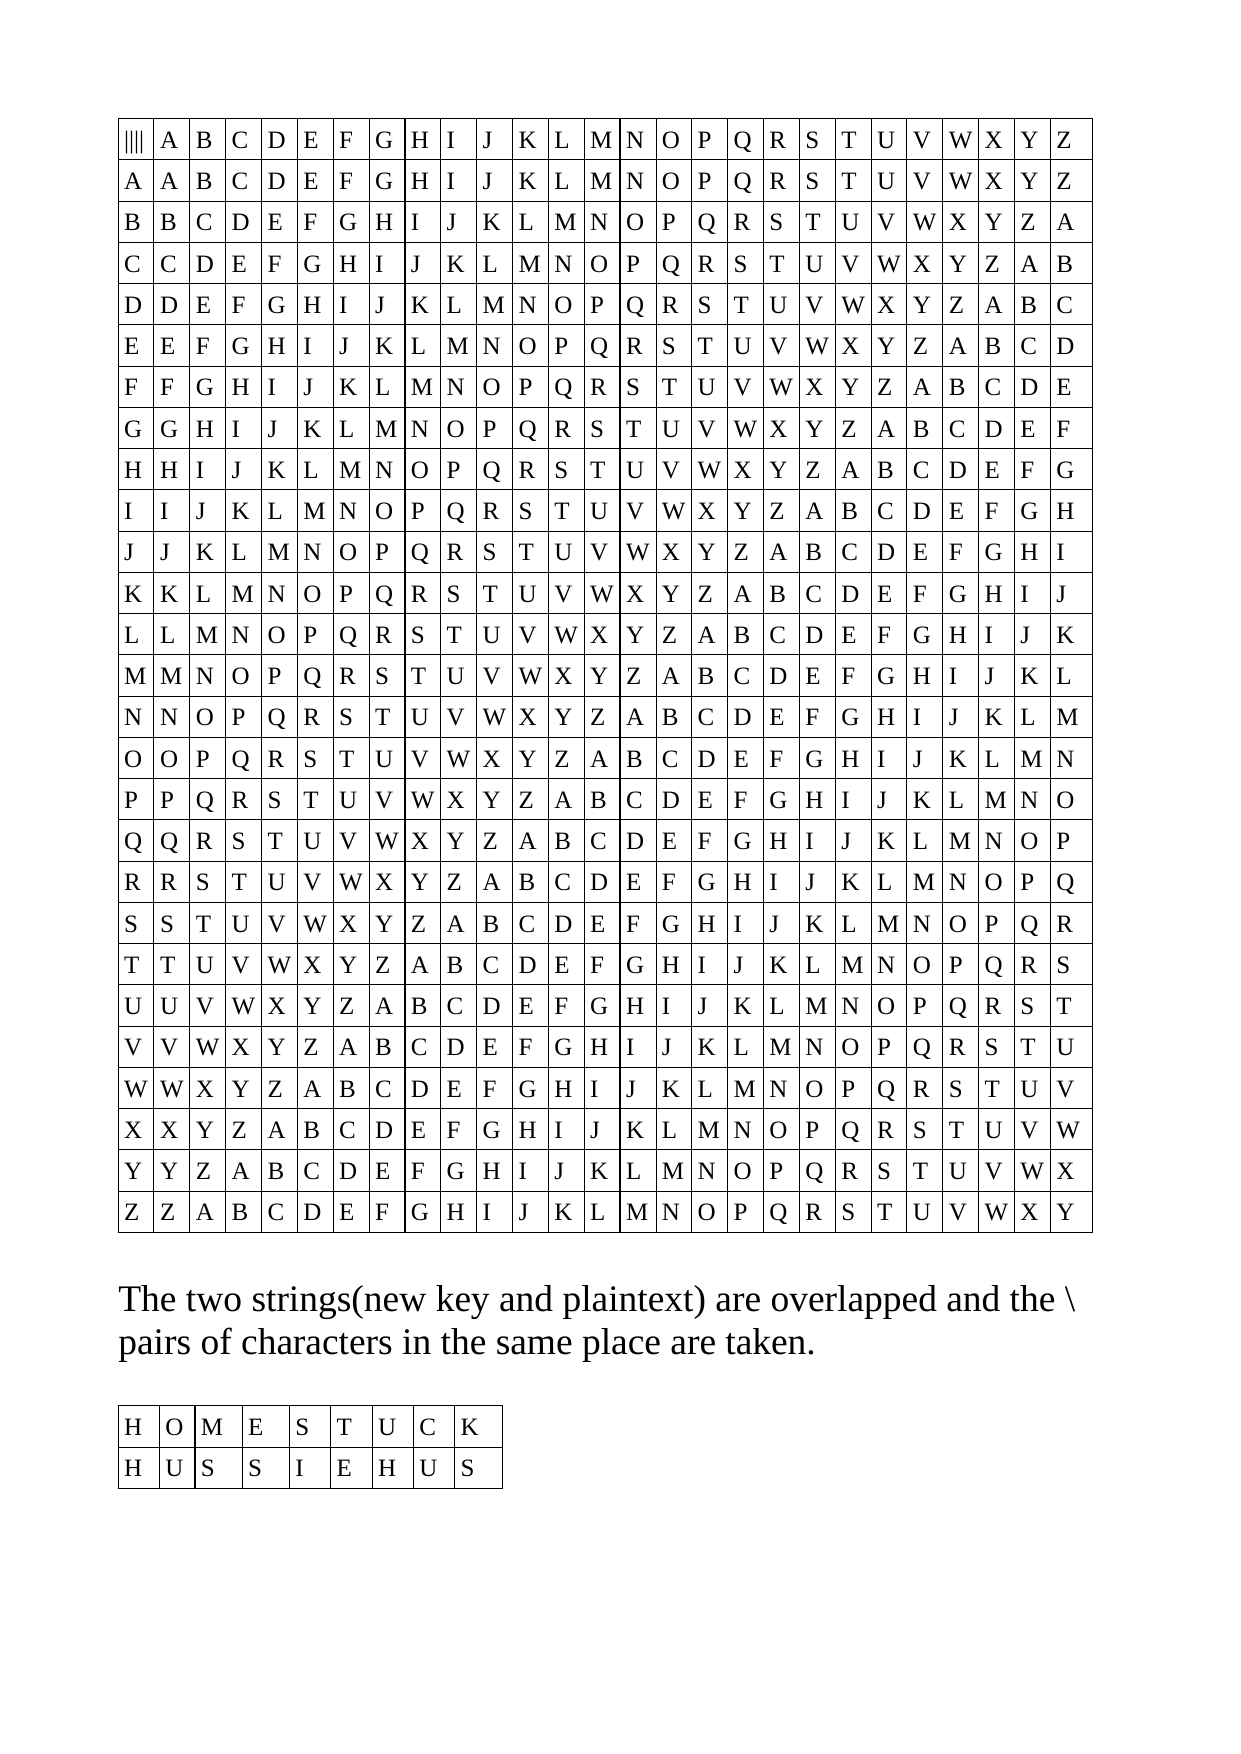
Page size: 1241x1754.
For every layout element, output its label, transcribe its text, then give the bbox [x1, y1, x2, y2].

table_cell N [585, 202, 619, 242]
table_cell A [154, 160, 189, 201]
table_cell S [836, 1192, 871, 1232]
table_cell M [513, 243, 548, 283]
table_cell U [800, 243, 835, 283]
table_cell N [370, 449, 404, 489]
table_cell Q [692, 202, 727, 242]
table_cell W [1015, 1150, 1050, 1191]
table_cell B [943, 367, 978, 407]
table_cell B [764, 573, 799, 613]
table_cell S [513, 490, 548, 531]
table_cell B [406, 985, 440, 1026]
table_cell N [979, 820, 1014, 861]
table_header D [262, 119, 297, 159]
table_cell Q [370, 573, 404, 613]
table_cell E [836, 614, 871, 654]
table_cell H [907, 655, 942, 696]
table_cell T [800, 202, 835, 242]
table_cell D [226, 202, 261, 242]
table_cell J [764, 903, 799, 943]
table_cell N [907, 903, 942, 943]
table_cell M [692, 1109, 727, 1149]
table_cell L [549, 160, 584, 201]
table_cell C [657, 738, 691, 778]
table_cell T [154, 944, 189, 984]
table_cell U [298, 820, 333, 861]
table_cell H [298, 284, 333, 324]
table_cell B [907, 408, 942, 448]
table_cell T [907, 1150, 942, 1191]
table_cell X [119, 1109, 153, 1149]
table_cell R [119, 862, 153, 902]
table_cell D [370, 1109, 404, 1149]
table_cell S [1051, 944, 1092, 984]
table_cell F [477, 1068, 512, 1108]
table_cell B [1051, 243, 1092, 283]
table_cell G [262, 284, 297, 324]
table_header A [154, 119, 189, 159]
table_cell Y [190, 1109, 225, 1149]
table_cell P [477, 408, 512, 448]
table_header J [477, 119, 512, 159]
table_cell K [154, 573, 189, 613]
table_cell E [764, 697, 799, 737]
table_cell G [872, 655, 906, 696]
table_cell C [549, 862, 584, 902]
table_cell B [657, 697, 691, 737]
table_cell G [549, 1027, 584, 1067]
table_cell G [836, 697, 871, 737]
table_cell M [728, 1068, 763, 1108]
table_cell T [190, 903, 225, 943]
table_cell E [1051, 367, 1092, 407]
table_cell D [979, 408, 1014, 448]
table_cell V [692, 408, 727, 448]
table_cell W [477, 697, 512, 737]
table_cell R [728, 202, 763, 242]
table_cell J [406, 243, 440, 283]
table_cell F [907, 573, 942, 613]
table_cell X [836, 325, 871, 366]
table_cell Q [585, 325, 619, 366]
table_cell Q [657, 243, 691, 283]
table_cell C [764, 614, 799, 654]
table_cell T [262, 820, 297, 861]
table_cell S [370, 655, 404, 696]
table_header T [836, 119, 871, 159]
table_cell O [728, 1150, 763, 1191]
table_cell F [979, 490, 1014, 531]
table_cell E [979, 449, 1014, 489]
table_cell Y [800, 408, 835, 448]
table_cell J [190, 490, 225, 531]
table_cell H [226, 367, 261, 407]
table_cell Y [334, 944, 369, 984]
table_cell M [943, 820, 978, 861]
table_cell P [621, 243, 656, 283]
table_cell Z [154, 1192, 189, 1232]
table_cell P [692, 160, 727, 201]
table_cell Z [370, 944, 404, 984]
table_cell D [334, 1150, 369, 1191]
table_cell B [836, 490, 871, 531]
table_cell Z [692, 573, 727, 613]
table_cell R [190, 820, 225, 861]
table_cell L [154, 614, 189, 654]
table_cell A [1051, 202, 1092, 242]
table_cell R [298, 697, 333, 737]
table_cell P [800, 1109, 835, 1149]
table_cell J [262, 408, 297, 448]
table_cell O [549, 284, 584, 324]
table_cell R [1015, 944, 1050, 984]
table_cell Q [226, 738, 261, 778]
table_cell J [513, 1192, 548, 1232]
table_cell Q [836, 1109, 871, 1149]
table_cell O [262, 614, 297, 654]
table_cell G [621, 944, 656, 984]
table_cell J [441, 202, 476, 242]
table_header S [290, 1406, 330, 1447]
table_cell M [657, 1150, 691, 1191]
table_cell U [370, 738, 404, 778]
table_cell U [160, 1448, 194, 1488]
table_cell U [549, 532, 584, 572]
table_cell P [406, 490, 440, 531]
table_cell Y [728, 490, 763, 531]
table_cell O [477, 367, 512, 407]
table_cell G [943, 573, 978, 613]
table_cell M [119, 655, 153, 696]
table_cell P [441, 449, 476, 489]
table_cell Q [872, 1068, 906, 1108]
table_cell F [1051, 408, 1092, 448]
table_cell Y [154, 1150, 189, 1191]
table_cell X [549, 655, 584, 696]
table_cell D [262, 160, 297, 201]
table_cell E [477, 1027, 512, 1067]
table_cell Z [657, 614, 691, 654]
table_cell P [872, 1027, 906, 1067]
table_cell K [370, 325, 404, 366]
table_cell P [549, 325, 584, 366]
table_cell P [513, 367, 548, 407]
table_cell I [943, 655, 978, 696]
table_cell W [226, 985, 261, 1026]
table_cell V [800, 284, 835, 324]
table_cell X [406, 820, 440, 861]
table_cell R [441, 532, 476, 572]
table_cell I [549, 1109, 584, 1149]
table_cell D [728, 697, 763, 737]
table_cell O [1015, 820, 1050, 861]
table_cell Z [836, 408, 871, 448]
table_cell L [907, 820, 942, 861]
table_cell Q [154, 820, 189, 861]
table_cell Z [728, 532, 763, 572]
table_cell T [872, 1192, 906, 1232]
table_cell Y [549, 697, 584, 737]
table_cell Q [477, 449, 512, 489]
table_cell P [728, 1192, 763, 1232]
table_cell P [262, 655, 297, 696]
table_cell O [836, 1027, 871, 1067]
table_cell H [549, 1068, 584, 1108]
table_cell J [477, 160, 512, 201]
table_cell H [262, 325, 297, 366]
table_cell R [872, 1109, 906, 1149]
table_cell Y [513, 738, 548, 778]
table_cell G [692, 862, 727, 902]
table_cell W [1051, 1109, 1092, 1149]
table_cell I [728, 903, 763, 943]
table_cell T [728, 284, 763, 324]
table_cell I [692, 944, 727, 984]
table_cell N [1015, 779, 1050, 819]
table_cell Q [800, 1150, 835, 1191]
table_cell J [943, 697, 978, 737]
table_cell O [298, 573, 333, 613]
table_cell G [477, 1109, 512, 1149]
table_cell K [692, 1027, 727, 1067]
table_cell K [979, 697, 1014, 737]
table_cell E [190, 284, 225, 324]
table_cell A [728, 573, 763, 613]
table_cell V [728, 367, 763, 407]
table_cell R [764, 160, 799, 201]
table_header P [692, 119, 727, 159]
table_cell Z [1051, 160, 1092, 201]
table_cell D [800, 614, 835, 654]
table_cell T [621, 408, 656, 448]
table_cell J [657, 1027, 691, 1067]
table_cell T [549, 490, 584, 531]
table_cell F [262, 243, 297, 283]
table_cell A [226, 1150, 261, 1191]
table_cell E [370, 1150, 404, 1191]
table_cell I [657, 985, 691, 1026]
table_cell Q [764, 1192, 799, 1232]
table_cell G [513, 1068, 548, 1108]
table_cell R [907, 1068, 942, 1108]
table_cell S [154, 903, 189, 943]
table_cell Y [1051, 1192, 1092, 1232]
table_cell S [657, 325, 691, 366]
table_cell G [190, 367, 225, 407]
table_cell C [728, 655, 763, 696]
table_cell O [406, 449, 440, 489]
table_cell U [414, 1448, 454, 1488]
table_cell C [334, 1109, 369, 1149]
table_header Q [728, 119, 763, 159]
table_cell M [190, 614, 225, 654]
table_cell W [943, 160, 978, 201]
table_cell O [441, 408, 476, 448]
table_cell Z [119, 1192, 153, 1232]
table_cell D [585, 862, 619, 902]
table_header M [585, 119, 619, 159]
table_cell E [226, 243, 261, 283]
table_cell Q [907, 1027, 942, 1067]
table_cell I [441, 160, 476, 201]
table_cell C [298, 1150, 333, 1191]
table_cell G [907, 614, 942, 654]
table_cell U [119, 985, 153, 1026]
table_cell D [1015, 367, 1050, 407]
table_cell H [800, 779, 835, 819]
table_cell D [406, 1068, 440, 1108]
table_cell Z [943, 284, 978, 324]
table_cell B [513, 862, 548, 902]
table_cell L [406, 325, 440, 366]
table_cell O [800, 1068, 835, 1108]
table_cell A [621, 697, 656, 737]
table_cell A [979, 284, 1014, 324]
table_cell P [585, 284, 619, 324]
table_cell I [262, 367, 297, 407]
table_cell X [298, 944, 333, 984]
table_cell F [764, 738, 799, 778]
table_cell C [477, 944, 512, 984]
table_cell I [119, 490, 153, 531]
table_cell F [800, 697, 835, 737]
table_cell Y [119, 1150, 153, 1191]
table_cell V [1051, 1068, 1092, 1108]
table_cell J [370, 284, 404, 324]
table_cell H [1015, 532, 1050, 572]
table_cell W [190, 1027, 225, 1067]
table_cell O [370, 490, 404, 531]
table_cell C [943, 408, 978, 448]
table_cell Z [406, 903, 440, 943]
table_cell V [262, 903, 297, 943]
table_header M [196, 1406, 242, 1447]
table_cell E [406, 1109, 440, 1149]
table_cell X [370, 862, 404, 902]
table_cell J [298, 367, 333, 407]
table_cell U [979, 1109, 1014, 1149]
table_cell V [979, 1150, 1014, 1191]
table_cell U [262, 862, 297, 902]
table_cell E [728, 738, 763, 778]
table_cell S [621, 367, 656, 407]
table_cell C [513, 903, 548, 943]
table_cell S [298, 738, 333, 778]
table_cell V [190, 985, 225, 1026]
table_cell V [406, 738, 440, 778]
table_cell Z [298, 1027, 333, 1067]
table_cell X [1051, 1150, 1092, 1191]
table_cell P [979, 903, 1014, 943]
table_cell H [979, 573, 1014, 613]
table_cell D [1051, 325, 1092, 366]
table_cell X [262, 985, 297, 1026]
table_cell R [621, 325, 656, 366]
table_cell O [190, 697, 225, 737]
table_cell M [836, 944, 871, 984]
table_cell G [298, 243, 333, 283]
table_cell B [119, 202, 153, 242]
table_cell M [406, 367, 440, 407]
table_cell S [728, 243, 763, 283]
table_cell C [226, 160, 261, 201]
table_header E [243, 1406, 289, 1447]
table_cell A [872, 408, 906, 448]
table_header S [800, 119, 835, 159]
table_cell S [764, 202, 799, 242]
table_header F [334, 119, 369, 159]
table_cell C [907, 449, 942, 489]
table_cell L [728, 1027, 763, 1067]
table_cell O [692, 1192, 727, 1232]
table_cell H [585, 1027, 619, 1067]
table_cell Z [872, 367, 906, 407]
table_header E [298, 119, 333, 159]
table_cell V [943, 1192, 978, 1232]
table_cell S [334, 697, 369, 737]
table_cell F [441, 1109, 476, 1149]
table_cell F [549, 985, 584, 1026]
table_cell A [836, 449, 871, 489]
table_cell E [331, 1448, 372, 1488]
table_cell W [979, 1192, 1014, 1232]
table_cell V [585, 532, 619, 572]
table_cell U [441, 655, 476, 696]
table_cell U [154, 985, 189, 1026]
table_cell E [692, 779, 727, 819]
table_cell E [334, 1192, 369, 1232]
table_cell F [190, 325, 225, 366]
table_cell W [657, 490, 691, 531]
table_cell E [800, 655, 835, 696]
table_cell K [621, 1109, 656, 1149]
table_cell M [334, 449, 369, 489]
table_cell W [836, 284, 871, 324]
table_cell Y [872, 325, 906, 366]
table_cell D [441, 1027, 476, 1067]
table_cell A [119, 160, 153, 201]
table_cell V [621, 490, 656, 531]
table_cell U [406, 697, 440, 737]
table_cell Q [406, 532, 440, 572]
table_cell F [621, 903, 656, 943]
table_cell I [513, 1150, 548, 1191]
table_cell S [872, 1150, 906, 1191]
table_cell G [154, 408, 189, 448]
table_cell Y [585, 655, 619, 696]
table_cell U [764, 284, 799, 324]
table_cell L [1051, 655, 1092, 696]
table_header O [160, 1406, 194, 1447]
table_cell T [370, 697, 404, 737]
table_cell D [692, 738, 727, 778]
table_cell G [370, 160, 404, 201]
table_cell V [226, 944, 261, 984]
table_cell Z [549, 738, 584, 778]
table_cell I [334, 284, 369, 324]
table_cell J [872, 779, 906, 819]
table_cell Z [621, 655, 656, 696]
table_cell N [190, 655, 225, 696]
table_header Y [1015, 119, 1050, 159]
table_cell K [477, 202, 512, 242]
table_cell X [477, 738, 512, 778]
table_cell S [800, 160, 835, 201]
table_cell N [334, 490, 369, 531]
table_cell U [872, 160, 906, 201]
table_cell G [728, 820, 763, 861]
table_cell D [298, 1192, 333, 1232]
table_cell X [154, 1109, 189, 1149]
table_cell L [800, 944, 835, 984]
table_cell T [764, 243, 799, 283]
table_cell C [262, 1192, 297, 1232]
table_cell V [441, 697, 476, 737]
table_cell A [907, 367, 942, 407]
table_cell K [1015, 655, 1050, 696]
table_cell S [692, 284, 727, 324]
table_cell M [262, 532, 297, 572]
table_cell T [943, 1109, 978, 1149]
table_cell B [585, 779, 619, 819]
table_cell K [441, 243, 476, 283]
table_cell F [370, 1192, 404, 1232]
table_cell I [800, 820, 835, 861]
table_header W [943, 119, 978, 159]
table_cell C [872, 490, 906, 531]
table_cell E [298, 160, 333, 201]
table_cell B [477, 903, 512, 943]
table_cell J [800, 862, 835, 902]
table_cell B [1015, 284, 1050, 324]
table_cell G [1015, 490, 1050, 531]
table_cell W [872, 243, 906, 283]
table_cell C [119, 243, 153, 283]
table_cell Q [262, 697, 297, 737]
table_cell T [836, 160, 871, 201]
table_cell V [477, 655, 512, 696]
table_cell S [119, 903, 153, 943]
table_cell I [226, 408, 261, 448]
table_cell H [764, 820, 799, 861]
table_cell F [728, 779, 763, 819]
table_header R [764, 119, 799, 159]
table_cell Y [406, 862, 440, 902]
table_cell T [513, 532, 548, 572]
table_cell O [657, 160, 691, 201]
table_header G [370, 119, 404, 159]
table_header K [513, 119, 548, 159]
table_cell W [728, 408, 763, 448]
table_cell X [513, 697, 548, 737]
table_cell R [692, 243, 727, 283]
table_cell R [585, 367, 619, 407]
table_header K [455, 1406, 502, 1447]
table_header L [549, 119, 584, 159]
table_cell H [370, 202, 404, 242]
table_cell A [406, 944, 440, 984]
table_cell Y [262, 1027, 297, 1067]
table_cell T [979, 1068, 1014, 1108]
table_cell J [334, 325, 369, 366]
table_cell N [549, 243, 584, 283]
table_cell M [441, 325, 476, 366]
table_cell N [621, 160, 656, 201]
table_cell W [621, 532, 656, 572]
table_cell W [549, 614, 584, 654]
table_cell S [1015, 985, 1050, 1026]
table_cell B [370, 1027, 404, 1067]
table_cell B [800, 532, 835, 572]
table_cell W [298, 903, 333, 943]
table_cell J [549, 1150, 584, 1191]
table_cell F [943, 532, 978, 572]
table_cell C [441, 985, 476, 1026]
table_cell C [979, 367, 1014, 407]
table_cell R [406, 573, 440, 613]
table_cell R [979, 985, 1014, 1026]
table_cell V [334, 820, 369, 861]
table_cell Q [549, 367, 584, 407]
table_cell E [872, 573, 906, 613]
table_cell Y [657, 573, 691, 613]
table_cell U [477, 614, 512, 654]
table_cell T [1051, 985, 1092, 1026]
table_cell M [477, 284, 512, 324]
table_cell A [692, 614, 727, 654]
table_cell X [800, 367, 835, 407]
table_cell D [872, 532, 906, 572]
table_cell E [513, 985, 548, 1026]
table_cell A [370, 985, 404, 1026]
table_cell X [621, 573, 656, 613]
table_cell A [262, 1109, 297, 1149]
table_cell W [764, 367, 799, 407]
table_cell X [872, 284, 906, 324]
table_cell V [907, 160, 942, 201]
table_cell C [585, 820, 619, 861]
table_cell F [226, 284, 261, 324]
table_cell K [262, 449, 297, 489]
table_cell H [373, 1448, 413, 1488]
table_cell H [692, 903, 727, 943]
table_cell K [190, 532, 225, 572]
table_cell F [585, 944, 619, 984]
table_cell H [621, 985, 656, 1026]
table_cell V [154, 1027, 189, 1067]
table_cell E [585, 903, 619, 943]
table_cell R [334, 655, 369, 696]
table_cell H [441, 1192, 476, 1232]
table_cell L [692, 1068, 727, 1108]
table_cell M [1015, 738, 1050, 778]
table_cell F [119, 367, 153, 407]
table_cell L [764, 985, 799, 1026]
table_cell M [764, 1027, 799, 1067]
table_cell C [370, 1068, 404, 1108]
table_cell F [692, 820, 727, 861]
table_cell R [549, 408, 584, 448]
table_cell J [1015, 614, 1050, 654]
table_cell K [549, 1192, 584, 1232]
table_cell H [190, 408, 225, 448]
table_cell U [907, 1192, 942, 1232]
table_cell A [549, 779, 584, 819]
table_header Z [1051, 119, 1092, 159]
table_cell E [262, 202, 297, 242]
table_header C [414, 1406, 454, 1447]
table_cell V [119, 1027, 153, 1067]
table_cell C [154, 243, 189, 283]
table_cell A [334, 1027, 369, 1067]
table_header V [907, 119, 942, 159]
table_cell M [298, 490, 333, 531]
table_cell B [190, 160, 225, 201]
table_cell U [190, 944, 225, 984]
table_cell D [190, 243, 225, 283]
table_cell E [154, 325, 189, 366]
table_cell J [728, 944, 763, 984]
table_cell D [513, 944, 548, 984]
table_cell O [979, 862, 1014, 902]
table_cell T [298, 779, 333, 819]
table_cell B [334, 1068, 369, 1108]
table_cell Q [728, 160, 763, 201]
table_cell I [907, 697, 942, 737]
table_cell F [298, 202, 333, 242]
table_cell W [119, 1068, 153, 1108]
table_cell I [154, 490, 189, 531]
table_cell F [513, 1027, 548, 1067]
table_header I [441, 119, 476, 159]
table_cell K [334, 367, 369, 407]
table_cell S [262, 779, 297, 819]
table_cell S [907, 1109, 942, 1149]
table_cell J [836, 820, 871, 861]
table_cell I [190, 449, 225, 489]
table_cell H [872, 697, 906, 737]
table_cell S [196, 1448, 242, 1488]
table_cell S [243, 1448, 289, 1488]
table_cell Y [764, 449, 799, 489]
table_cell H [943, 614, 978, 654]
table_cell Q [943, 985, 978, 1026]
table_cell U [585, 490, 619, 531]
table_cell T [477, 573, 512, 613]
table_cell T [441, 614, 476, 654]
table_cell G [657, 903, 691, 943]
table_cell W [800, 325, 835, 366]
table_header X [979, 119, 1014, 159]
text The two strings(new key and plaintext) are overlapped and the \ pairs of characters in the same place are taken. [118, 1276, 1122, 1362]
table_cell R [836, 1150, 871, 1191]
table_cell L [943, 779, 978, 819]
table_cell H [154, 449, 189, 489]
table_cell P [1051, 820, 1092, 861]
table_cell S [549, 449, 584, 489]
table_cell G [1051, 449, 1092, 489]
table_cell V [657, 449, 691, 489]
table_cell I [764, 862, 799, 902]
table_cell F [657, 862, 691, 902]
table_cell V [513, 614, 548, 654]
table_cell P [657, 202, 691, 242]
table_cell Z [441, 862, 476, 902]
table_cell B [262, 1150, 297, 1191]
table_cell N [226, 614, 261, 654]
table_cell O [119, 738, 153, 778]
table_cell K [1051, 614, 1092, 654]
table_cell L [119, 614, 153, 654]
table_cell L [621, 1150, 656, 1191]
table_cell F [872, 614, 906, 654]
table_cell O [585, 243, 619, 283]
table_cell R [943, 1027, 978, 1067]
table_cell H [477, 1150, 512, 1191]
table_cell E [907, 532, 942, 572]
table_cell E [943, 490, 978, 531]
table_cell Y [441, 820, 476, 861]
table_cell L [657, 1109, 691, 1149]
table_cell K [728, 985, 763, 1026]
table_cell W [370, 820, 404, 861]
table_cell J [979, 655, 1014, 696]
table_cell V [549, 573, 584, 613]
table_header |||| [119, 119, 153, 159]
table_cell T [585, 449, 619, 489]
table_cell L [836, 903, 871, 943]
table_cell R [657, 284, 691, 324]
table_cell I [290, 1448, 330, 1488]
table_cell G [764, 779, 799, 819]
table_cell I [298, 325, 333, 366]
table_cell J [692, 985, 727, 1026]
table_cell A [800, 490, 835, 531]
table_cell M [907, 862, 942, 902]
table_cell D [836, 573, 871, 613]
table_cell U [513, 573, 548, 613]
table_cell J [621, 1068, 656, 1108]
table_cell P [836, 1068, 871, 1108]
table_cell S [943, 1068, 978, 1108]
table_cell B [979, 325, 1014, 366]
table_cell C [190, 202, 225, 242]
table_cell N [441, 367, 476, 407]
table_cell Z [585, 697, 619, 737]
table_cell H [119, 449, 153, 489]
table_cell K [406, 284, 440, 324]
table_cell M [549, 202, 584, 242]
table_cell H [728, 862, 763, 902]
table_cell J [226, 449, 261, 489]
table_cell A [298, 1068, 333, 1108]
table_cell Q [513, 408, 548, 448]
table_cell H [513, 1109, 548, 1149]
table_cell S [455, 1448, 502, 1488]
table_cell L [190, 573, 225, 613]
table_cell Y [979, 202, 1014, 242]
table_cell U [728, 325, 763, 366]
table_cell X [907, 243, 942, 283]
table_cell B [549, 820, 584, 861]
table_cell J [154, 532, 189, 572]
table_cell F [154, 367, 189, 407]
table_cell U [1015, 1068, 1050, 1108]
table_cell Y [477, 779, 512, 819]
table_cell M [1051, 697, 1092, 737]
table_cell L [226, 532, 261, 572]
table_cell M [370, 408, 404, 448]
table_header C [226, 119, 261, 159]
table_cell A [585, 738, 619, 778]
table_cell U [657, 408, 691, 448]
table_cell E [441, 1068, 476, 1108]
table_cell B [298, 1109, 333, 1149]
table_cell B [226, 1192, 261, 1232]
table_cell X [943, 202, 978, 242]
table_cell E [119, 325, 153, 366]
table_cell X [979, 160, 1014, 201]
table_cell F [334, 160, 369, 201]
table_cell H [406, 160, 440, 201]
table_cell N [513, 284, 548, 324]
table_cell U [334, 779, 369, 819]
table_cell X [692, 490, 727, 531]
table_cell N [943, 862, 978, 902]
table_cell A [441, 903, 476, 943]
table_cell H [334, 243, 369, 283]
table_cell Z [334, 985, 369, 1026]
table_cell O [943, 903, 978, 943]
table_cell R [477, 490, 512, 531]
table_cell N [298, 532, 333, 572]
table_cell K [872, 820, 906, 861]
table_cell V [872, 202, 906, 242]
table_cell K [119, 573, 153, 613]
table_cell O [907, 944, 942, 984]
table_cell O [621, 202, 656, 242]
table_cell L [262, 490, 297, 531]
table_cell A [190, 1192, 225, 1232]
table_cell N [154, 697, 189, 737]
table_cell Z [764, 490, 799, 531]
table_cell C [1051, 284, 1092, 324]
table_cell R [262, 738, 297, 778]
table_cell D [549, 903, 584, 943]
table_cell Y [1015, 160, 1050, 201]
table_cell S [406, 614, 440, 654]
table_cell Z [907, 325, 942, 366]
table_cell K [764, 944, 799, 984]
table_cell N [800, 1027, 835, 1067]
table_cell D [764, 655, 799, 696]
table_cell Z [1015, 202, 1050, 242]
table_cell U [621, 449, 656, 489]
table_cell K [298, 408, 333, 448]
table_cell N [692, 1150, 727, 1191]
table_cell T [119, 944, 153, 984]
table_cell Q [298, 655, 333, 696]
table_cell Y [943, 243, 978, 283]
table_cell G [406, 1192, 440, 1232]
table_cell X [764, 408, 799, 448]
table_cell Y [226, 1068, 261, 1108]
table_cell Q [190, 779, 225, 819]
table_cell M [154, 655, 189, 696]
table_cell C [836, 532, 871, 572]
table_cell V [370, 779, 404, 819]
table_cell S [477, 532, 512, 572]
table_cell Y [621, 614, 656, 654]
table_cell X [728, 449, 763, 489]
table_cell P [119, 779, 153, 819]
table_cell B [872, 449, 906, 489]
table_cell R [1051, 903, 1092, 943]
table_cell G [334, 202, 369, 242]
table_cell N [406, 408, 440, 448]
table_cell K [585, 1150, 619, 1191]
table_cell Q [334, 614, 369, 654]
table_cell I [370, 243, 404, 283]
table_cell G [585, 985, 619, 1026]
table_cell L [298, 449, 333, 489]
table_cell H [1051, 490, 1092, 531]
table_cell L [477, 243, 512, 283]
table_cell B [441, 944, 476, 984]
table_cell O [1051, 779, 1092, 819]
table_cell W [441, 738, 476, 778]
table_cell V [1015, 1109, 1050, 1149]
table_cell L [370, 367, 404, 407]
table_cell Y [907, 284, 942, 324]
table_cell D [477, 985, 512, 1026]
table_cell N [836, 985, 871, 1026]
table_cell F [406, 1150, 440, 1191]
table_cell V [298, 862, 333, 902]
table_cell X [585, 614, 619, 654]
table_cell K [836, 862, 871, 902]
table_cell X [226, 1027, 261, 1067]
table_cell A [943, 325, 978, 366]
table_cell T [692, 325, 727, 366]
table_cell I [585, 1068, 619, 1108]
table_cell I [406, 202, 440, 242]
table_cell X [334, 903, 369, 943]
table_cell K [943, 738, 978, 778]
table_cell S [585, 408, 619, 448]
table_cell U [1051, 1027, 1092, 1067]
table_cell O [764, 1109, 799, 1149]
table_cell Z [226, 1109, 261, 1149]
table_cell B [692, 655, 727, 696]
table_cell S [441, 573, 476, 613]
table_cell I [621, 1027, 656, 1067]
table_cell P [298, 614, 333, 654]
table_cell A [1015, 243, 1050, 283]
table_cell Q [979, 944, 1014, 984]
table_cell Z [262, 1068, 297, 1108]
table_cell J [585, 1109, 619, 1149]
table_cell O [154, 738, 189, 778]
table_header H [119, 1406, 159, 1447]
table_cell O [226, 655, 261, 696]
table_cell F [836, 655, 871, 696]
table_cell S [226, 820, 261, 861]
table_cell C [406, 1027, 440, 1067]
table_cell G [226, 325, 261, 366]
table_cell G [441, 1150, 476, 1191]
table_cell N [764, 1068, 799, 1108]
table_cell I [979, 614, 1014, 654]
table_cell W [513, 655, 548, 696]
table_cell U [836, 202, 871, 242]
table_cell I [477, 1192, 512, 1232]
table_cell P [764, 1150, 799, 1191]
table_cell G [800, 738, 835, 778]
table_cell M [585, 160, 619, 201]
table_cell E [621, 862, 656, 902]
table_cell L [441, 284, 476, 324]
table_cell R [370, 614, 404, 654]
table_cell H [836, 738, 871, 778]
table_cell M [226, 573, 261, 613]
table_header U [373, 1406, 413, 1447]
table_cell R [513, 449, 548, 489]
table_cell N [728, 1109, 763, 1149]
table_cell R [154, 862, 189, 902]
table_cell B [621, 738, 656, 778]
table_cell M [800, 985, 835, 1026]
table_cell T [657, 367, 691, 407]
table_cell I [872, 738, 906, 778]
table_cell J [1051, 573, 1092, 613]
table_cell E [657, 820, 691, 861]
table_cell T [334, 738, 369, 778]
table_cell E [1015, 408, 1050, 448]
table_cell I [836, 779, 871, 819]
table_cell P [226, 697, 261, 737]
table_cell C [1015, 325, 1050, 366]
table_cell C [692, 697, 727, 737]
table_cell R [800, 1192, 835, 1232]
table_cell E [549, 944, 584, 984]
table_header U [872, 119, 906, 159]
table_cell P [1015, 862, 1050, 902]
table_cell U [692, 367, 727, 407]
table_cell Z [979, 243, 1014, 283]
table_cell W [334, 862, 369, 902]
table_cell B [728, 614, 763, 654]
table_cell Z [800, 449, 835, 489]
table_cell I [1015, 573, 1050, 613]
table_cell Q [1015, 903, 1050, 943]
table_cell O [334, 532, 369, 572]
table_cell K [657, 1068, 691, 1108]
table_cell D [154, 284, 189, 324]
table_cell B [154, 202, 189, 242]
table_cell X [441, 779, 476, 819]
table_cell C [800, 573, 835, 613]
table_cell D [621, 820, 656, 861]
table_cell N [262, 573, 297, 613]
table_cell Y [692, 532, 727, 572]
table_cell O [872, 985, 906, 1026]
table_cell D [943, 449, 978, 489]
table_cell S [979, 1027, 1014, 1067]
table_cell X [190, 1068, 225, 1108]
table_cell P [907, 985, 942, 1026]
table_cell P [334, 573, 369, 613]
table_cell N [657, 1192, 691, 1232]
table_cell N [119, 697, 153, 737]
table_cell V [764, 325, 799, 366]
table_cell I [1051, 532, 1092, 572]
table_cell J [119, 532, 153, 572]
table_cell A [477, 862, 512, 902]
table_cell N [872, 944, 906, 984]
table_cell L [872, 862, 906, 902]
table_cell H [119, 1448, 159, 1488]
table_cell Y [836, 367, 871, 407]
table_cell X [657, 532, 691, 572]
table_cell C [621, 779, 656, 819]
table_cell W [692, 449, 727, 489]
table_cell Q [441, 490, 476, 531]
table_cell W [406, 779, 440, 819]
table_header O [657, 119, 691, 159]
table_cell G [119, 408, 153, 448]
table_cell R [226, 779, 261, 819]
table_cell Y [298, 985, 333, 1026]
table_cell Q [119, 820, 153, 861]
table_cell T [226, 862, 261, 902]
table_cell A [764, 532, 799, 572]
table_cell O [513, 325, 548, 366]
table_cell X [1015, 1192, 1050, 1232]
table_cell S [190, 862, 225, 902]
table_cell U [943, 1150, 978, 1191]
table_cell T [406, 655, 440, 696]
table_header N [621, 119, 656, 159]
table_cell L [1015, 697, 1050, 737]
table_cell J [907, 738, 942, 778]
table_cell K [226, 490, 261, 531]
table_cell M [621, 1192, 656, 1232]
table_cell K [800, 903, 835, 943]
table_cell W [585, 573, 619, 613]
table_header T [331, 1406, 372, 1447]
table_cell G [979, 532, 1014, 572]
table_cell Q [1051, 862, 1092, 902]
table_cell P [943, 944, 978, 984]
table_cell A [513, 820, 548, 861]
table_cell F [1015, 449, 1050, 489]
table_cell D [657, 779, 691, 819]
table_cell W [262, 944, 297, 984]
table_cell T [1015, 1027, 1050, 1067]
table_cell P [190, 738, 225, 778]
table_cell N [1051, 738, 1092, 778]
table_cell P [154, 779, 189, 819]
table_cell L [513, 202, 548, 242]
table_cell D [119, 284, 153, 324]
table_cell D [907, 490, 942, 531]
table_cell W [154, 1068, 189, 1108]
table_cell U [226, 903, 261, 943]
table_cell Q [621, 284, 656, 324]
table_cell K [513, 160, 548, 201]
table_cell L [979, 738, 1014, 778]
table_cell P [370, 532, 404, 572]
table_cell Z [477, 820, 512, 861]
table_header B [190, 119, 225, 159]
table_cell Z [190, 1150, 225, 1191]
table_header H [406, 119, 440, 159]
table_cell L [585, 1192, 619, 1232]
table_cell H [657, 944, 691, 984]
table_cell K [907, 779, 942, 819]
table_cell Z [513, 779, 548, 819]
table_cell W [907, 202, 942, 242]
table_cell M [872, 903, 906, 943]
table_cell L [334, 408, 369, 448]
table_cell Y [370, 903, 404, 943]
table_cell V [836, 243, 871, 283]
table_cell A [657, 655, 691, 696]
table_cell M [979, 779, 1014, 819]
table_cell N [477, 325, 512, 366]
